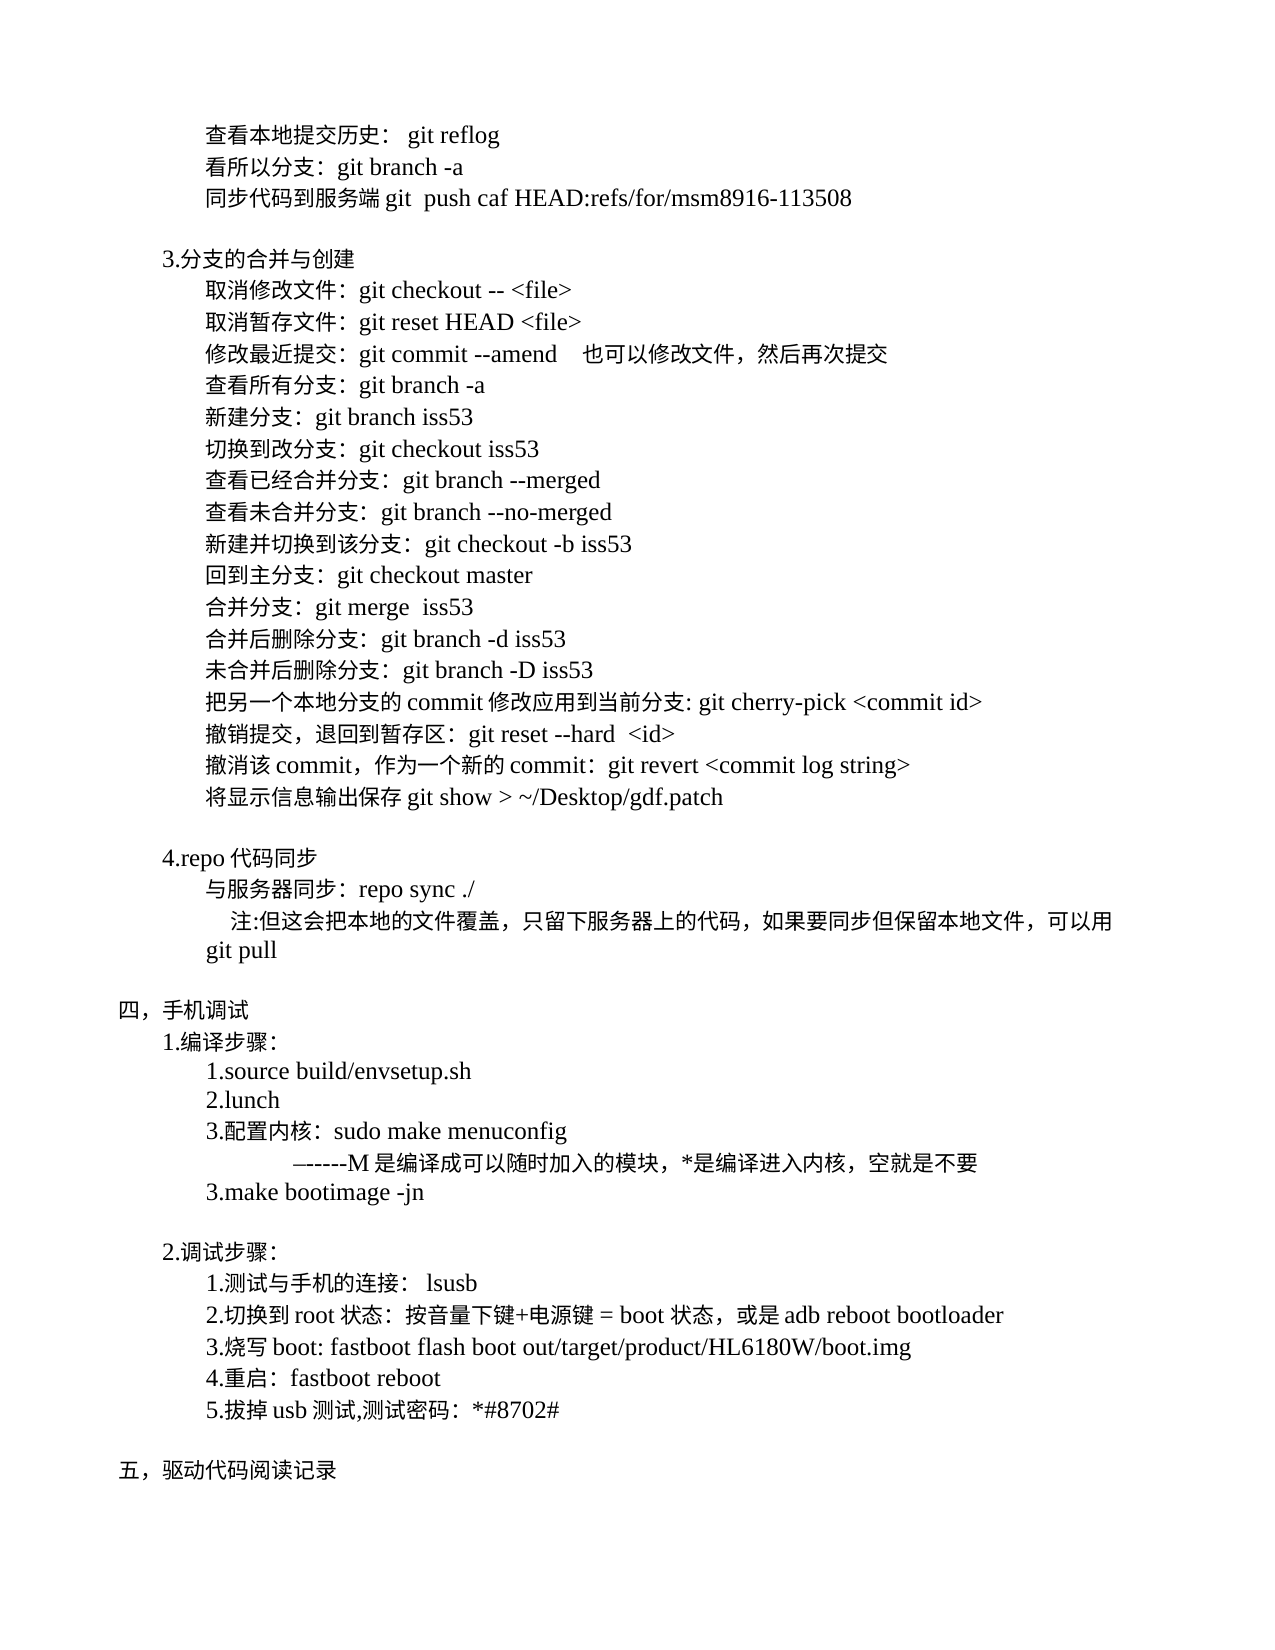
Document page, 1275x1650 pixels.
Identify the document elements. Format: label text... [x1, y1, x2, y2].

text 未合并后删除分支：git branch -D iss53 [118, 653, 1157, 685]
text 回到主分支：git checkout master [118, 558, 1157, 590]
text 注:但这会把本地的文件覆盖，只留下服务器上的代码，如果要同步但保留本地文件，可以用 [118, 904, 1157, 936]
text 查看本地提交历史： git reflog [118, 118, 1157, 150]
text 撤消该commit，作为一个新的commit：git revert <commit log string> [118, 748, 1157, 780]
text 4.重启：fastboot reboot [118, 1361, 1157, 1393]
text 取消暂存文件：git reset HEAD <file> [118, 305, 1157, 337]
text –-----M是编译成可以随时加入的模块，*是编译进入内核，空就是不要 [118, 1146, 1157, 1177]
text 将显示信息输出保存git show > ~/Desktop/gdf.patch [118, 780, 1157, 812]
text 3.烧写boot: fastboot flash boot out/target/product/HL6180W/boot.img [118, 1330, 1157, 1361]
text 1.source build/envsetup.sh [118, 1056, 1157, 1085]
text 新建并切换到该分支：git checkout -b iss53 [118, 527, 1157, 558]
text 3.配置内核：sudo make menuconfig [118, 1114, 1157, 1146]
text git pull [118, 936, 1157, 964]
text 2.调试步骤： [118, 1235, 1157, 1266]
text 1.编译步骤： [118, 1025, 1157, 1056]
text 切换到改分支：git checkout iss53 [118, 432, 1157, 463]
text 1.测试与手机的连接： lsusb [118, 1266, 1157, 1298]
text 4.repo代码同步 [118, 841, 1157, 872]
text 5.拔掉usb测试,测试密码：*#8702# [118, 1393, 1157, 1425]
text 3.make bootimage -jn [118, 1177, 1157, 1206]
text 3.分支的合并与创建 [118, 242, 1157, 273]
text 合并分支：git merge iss53 [118, 590, 1157, 622]
text 查看所有分支：git branch -a [118, 368, 1157, 400]
text 撤销提交，退回到暂存区：git reset --hard <id> [118, 717, 1157, 748]
text 取消修改文件：git checkout -- <file> [118, 273, 1157, 305]
text 修改最近提交：git commit --amend 也可以修改文件，然后再次提交 [118, 337, 1157, 368]
text 2.lunch [118, 1085, 1157, 1114]
text 查看未合并分支：git branch --no-merged [118, 495, 1157, 527]
text 五，驱动代码阅读记录 [118, 1453, 1157, 1485]
text 合并后删除分支：git branch -d iss53 [118, 622, 1157, 653]
text 把另一个本地分支的commit修改应用到当前分支: git cherry-pick <commit id> [118, 685, 1157, 717]
text 四，手机调试 [118, 993, 1157, 1025]
text 与服务器同步：repo sync ./ [118, 872, 1157, 904]
text 看所以分支：git branch -a [118, 150, 1157, 181]
text 2.切换到root状态：按音量下键+电源键 = boot 状态，或是adb reboot bootloader [118, 1298, 1157, 1330]
text 查看已经合并分支：git branch --merged [118, 463, 1157, 495]
text 同步代码到服务端git push caf HEAD:refs/for/msm8916-113508 [118, 181, 1157, 213]
text 新建分支：git branch iss53 [118, 400, 1157, 432]
